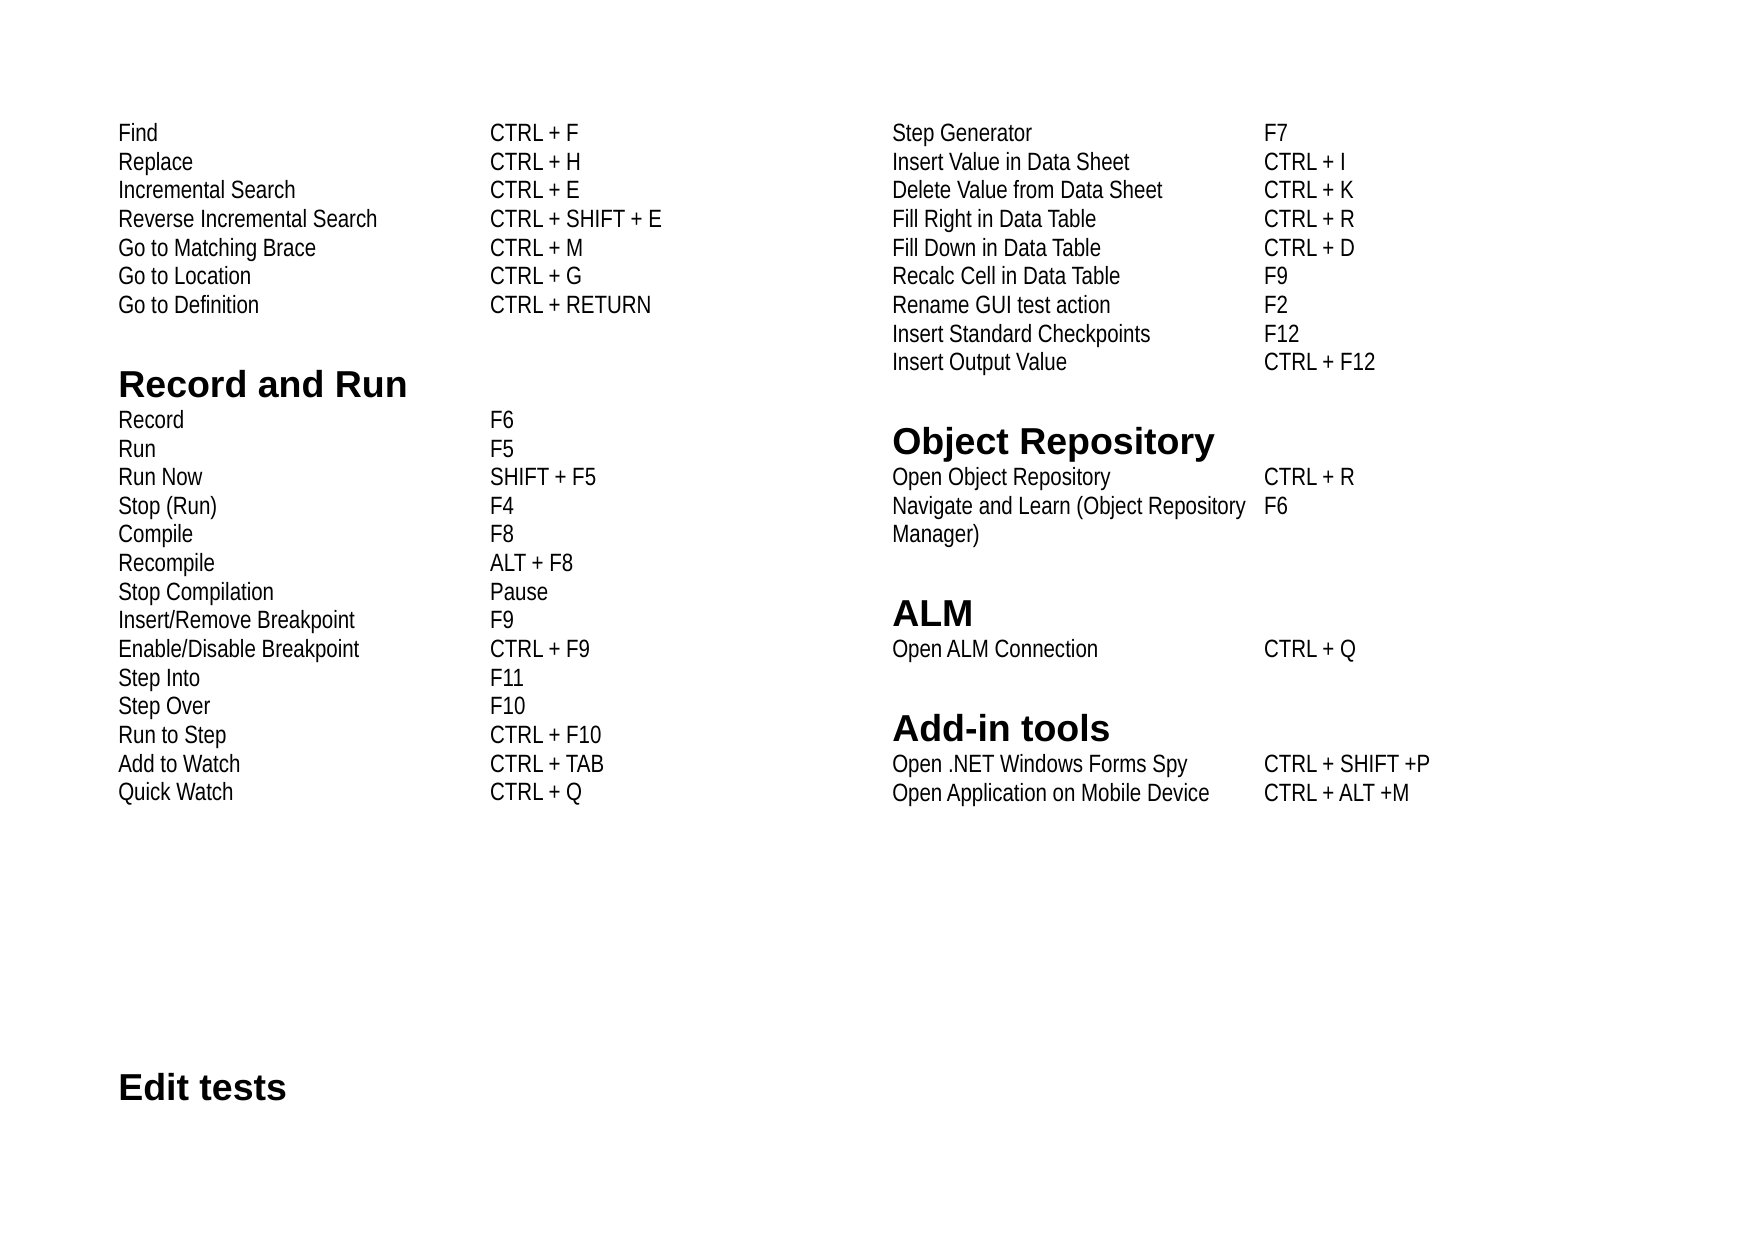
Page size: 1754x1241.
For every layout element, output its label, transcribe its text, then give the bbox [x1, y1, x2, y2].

table_cell CTRL + K [1264, 175, 1636, 204]
table_cell CTRL + Q [490, 777, 862, 806]
table_header Record [118, 405, 490, 433]
table_cell CTRL + R [1264, 204, 1636, 233]
table_cell F8 [490, 520, 862, 548]
table_cell CTRL + D [1264, 233, 1636, 261]
table_cell CTRL + G [490, 261, 862, 290]
text Add-in tools [892, 706, 1636, 749]
table_header F6 [490, 405, 862, 433]
table_cell Insert/Remove Breakpoint [118, 605, 490, 634]
table_cell F11 [490, 663, 862, 691]
table_cell Pause [490, 577, 862, 605]
table_header F7 [1264, 118, 1636, 147]
table_cell Fill Down in Data Table [892, 233, 1264, 261]
table_cell Open Application on Mobile Device [892, 778, 1264, 807]
table_cell Quick Watch [118, 777, 490, 806]
text Edit tests [118, 1065, 862, 1108]
table_cell CTRL + RETURN [490, 290, 862, 319]
table_cell Enable/Disable Breakpoint [118, 634, 490, 663]
table_cell Go to Definition [118, 290, 490, 319]
table_cell F9 [1264, 261, 1636, 290]
table_cell Run [118, 434, 490, 462]
table_header Open .NET Windows Forms Spy [892, 749, 1264, 778]
table_cell Insert Output Value [892, 347, 1264, 376]
table_cell Recompile [118, 548, 490, 577]
table_cell Reverse Incremental Search [118, 204, 490, 233]
table_cell Go to Location [118, 261, 490, 290]
table_cell Rename GUI test action [892, 290, 1264, 319]
table_cell Replace [118, 147, 490, 175]
table_header CTRL + R [1264, 462, 1636, 491]
table_cell Add to Watch [118, 749, 490, 777]
table_cell CTRL + H [490, 147, 862, 175]
table_cell Stop (Run) [118, 491, 490, 519]
table_cell Fill Right in Data Table [892, 204, 1264, 233]
table_header CTRL + Q [1264, 634, 1636, 663]
table_header Step Generator [892, 118, 1264, 147]
table_cell CTRL + M [490, 233, 862, 261]
table_cell Insert Standard Checkpoints [892, 319, 1264, 347]
table_cell Delete Value from Data Sheet [892, 175, 1264, 204]
table_cell F5 [490, 434, 862, 462]
text Record and Run [118, 362, 862, 405]
table_cell Run Now [118, 462, 490, 491]
table_cell CTRL + F10 [490, 720, 862, 749]
text Object Repository [892, 419, 1636, 462]
table_cell F2 [1264, 290, 1636, 319]
table_cell Step Into [118, 663, 490, 691]
table_cell Run to Step [118, 720, 490, 749]
text ALM [892, 591, 1636, 634]
table_cell CTRL + F12 [1264, 347, 1636, 376]
table_header Open Object Repository [892, 462, 1264, 491]
table_cell CTRL + SHIFT + E [490, 204, 862, 233]
table_cell F4 [490, 491, 862, 519]
table_cell CTRL + I [1264, 147, 1636, 175]
table_header CTRL + F [490, 118, 862, 147]
table_cell CTRL + E [490, 175, 862, 204]
table_cell Step Over [118, 691, 490, 720]
table_cell F10 [490, 691, 862, 720]
table_cell Stop Compilation [118, 577, 490, 605]
table_cell Go to Matching Brace [118, 233, 490, 261]
table_cell Insert Value in Data Sheet [892, 147, 1264, 175]
table_header Find [118, 118, 490, 147]
table_cell CTRL + F9 [490, 634, 862, 663]
table_cell ALT + F8 [490, 548, 862, 577]
table_cell Recalc Cell in Data Table [892, 261, 1264, 290]
table_cell CTRL + ALT +M [1264, 778, 1636, 807]
table_cell Compile [118, 520, 490, 548]
table_cell F6 [1264, 491, 1636, 548]
table_cell CTRL + TAB [490, 749, 862, 777]
table_cell SHIFT + F5 [490, 462, 862, 491]
table_header CTRL + SHIFT +P [1264, 749, 1636, 778]
table_header Open ALM Connection [892, 634, 1264, 663]
table_cell Incremental Search [118, 175, 490, 204]
table_cell Navigate and Learn (Object Repository Manager) [892, 491, 1264, 548]
table_cell F12 [1264, 319, 1636, 347]
table_cell F9 [490, 605, 862, 634]
